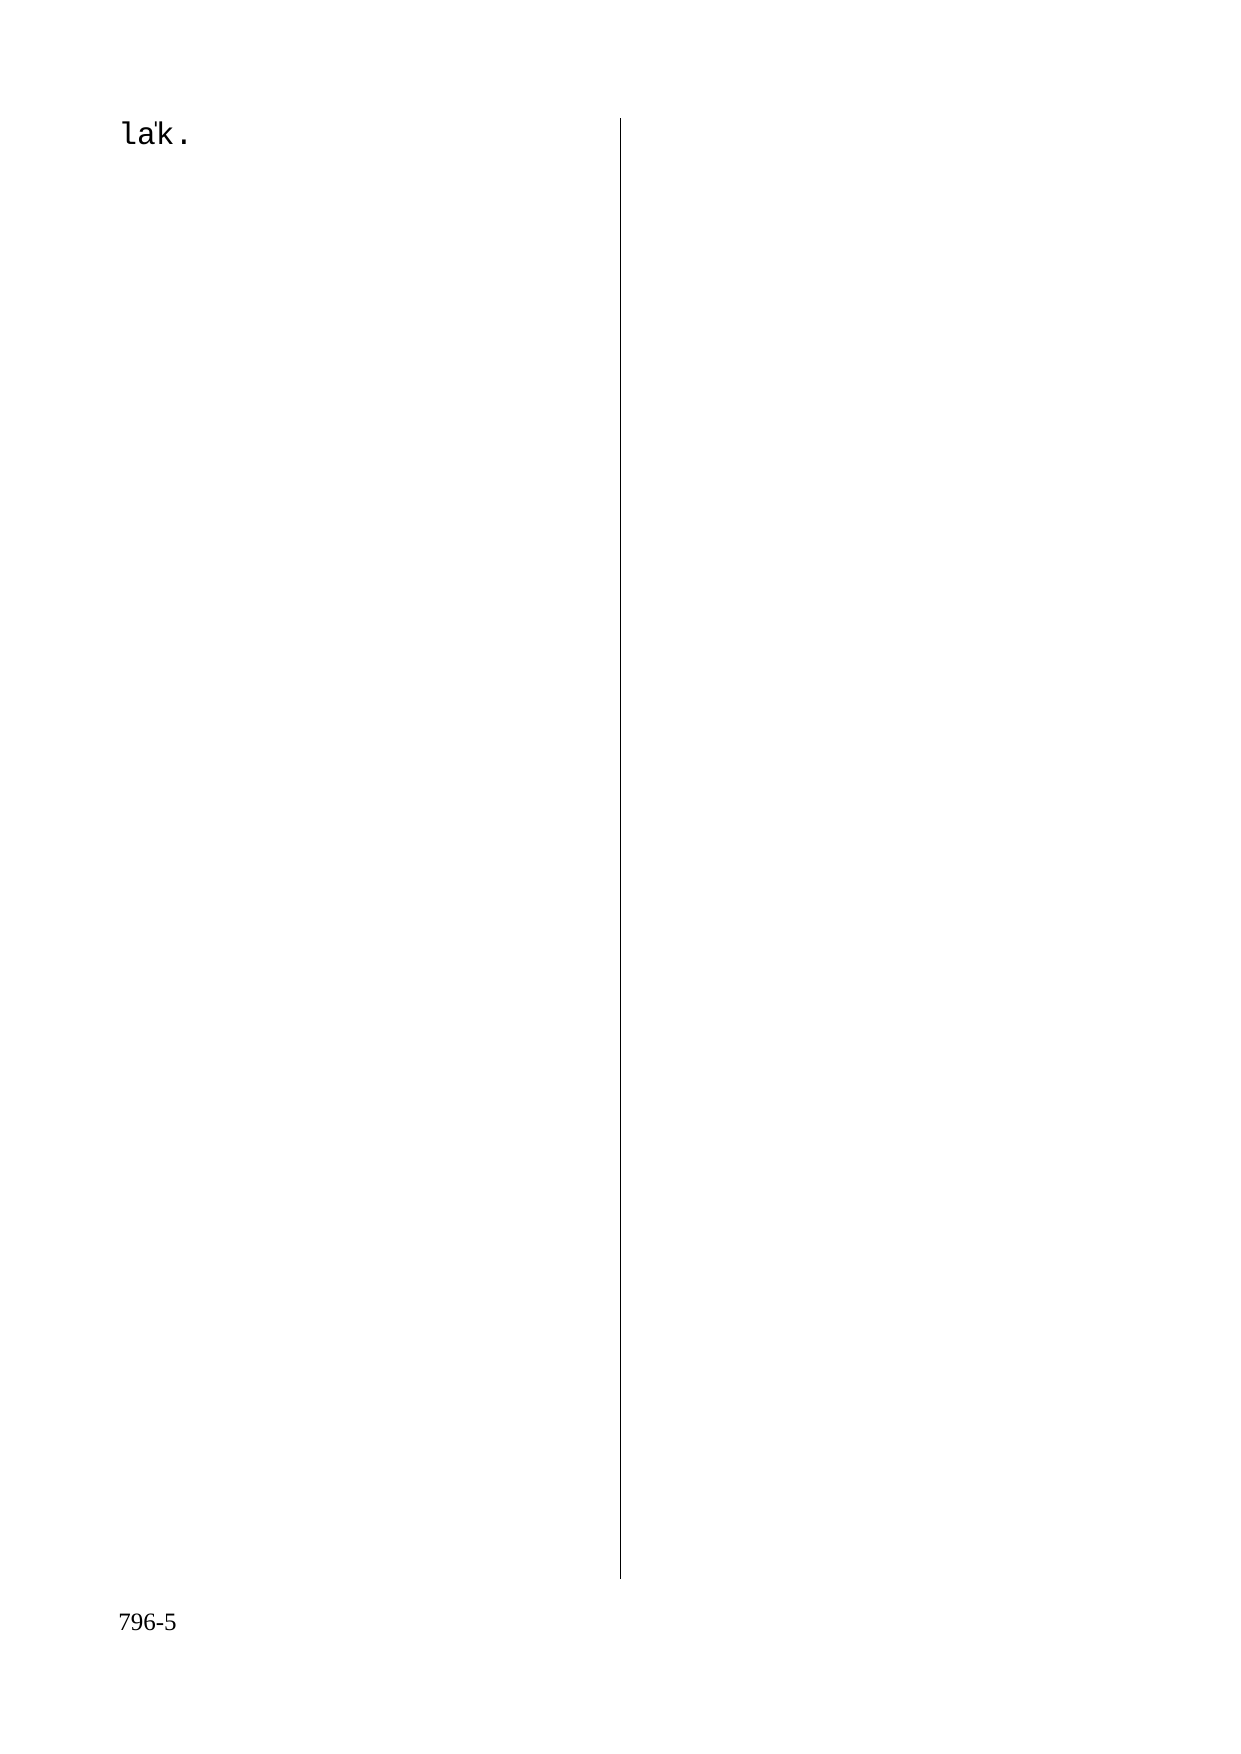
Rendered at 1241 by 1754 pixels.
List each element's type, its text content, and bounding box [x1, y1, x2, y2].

text la̍k. [118, 118, 618, 153]
